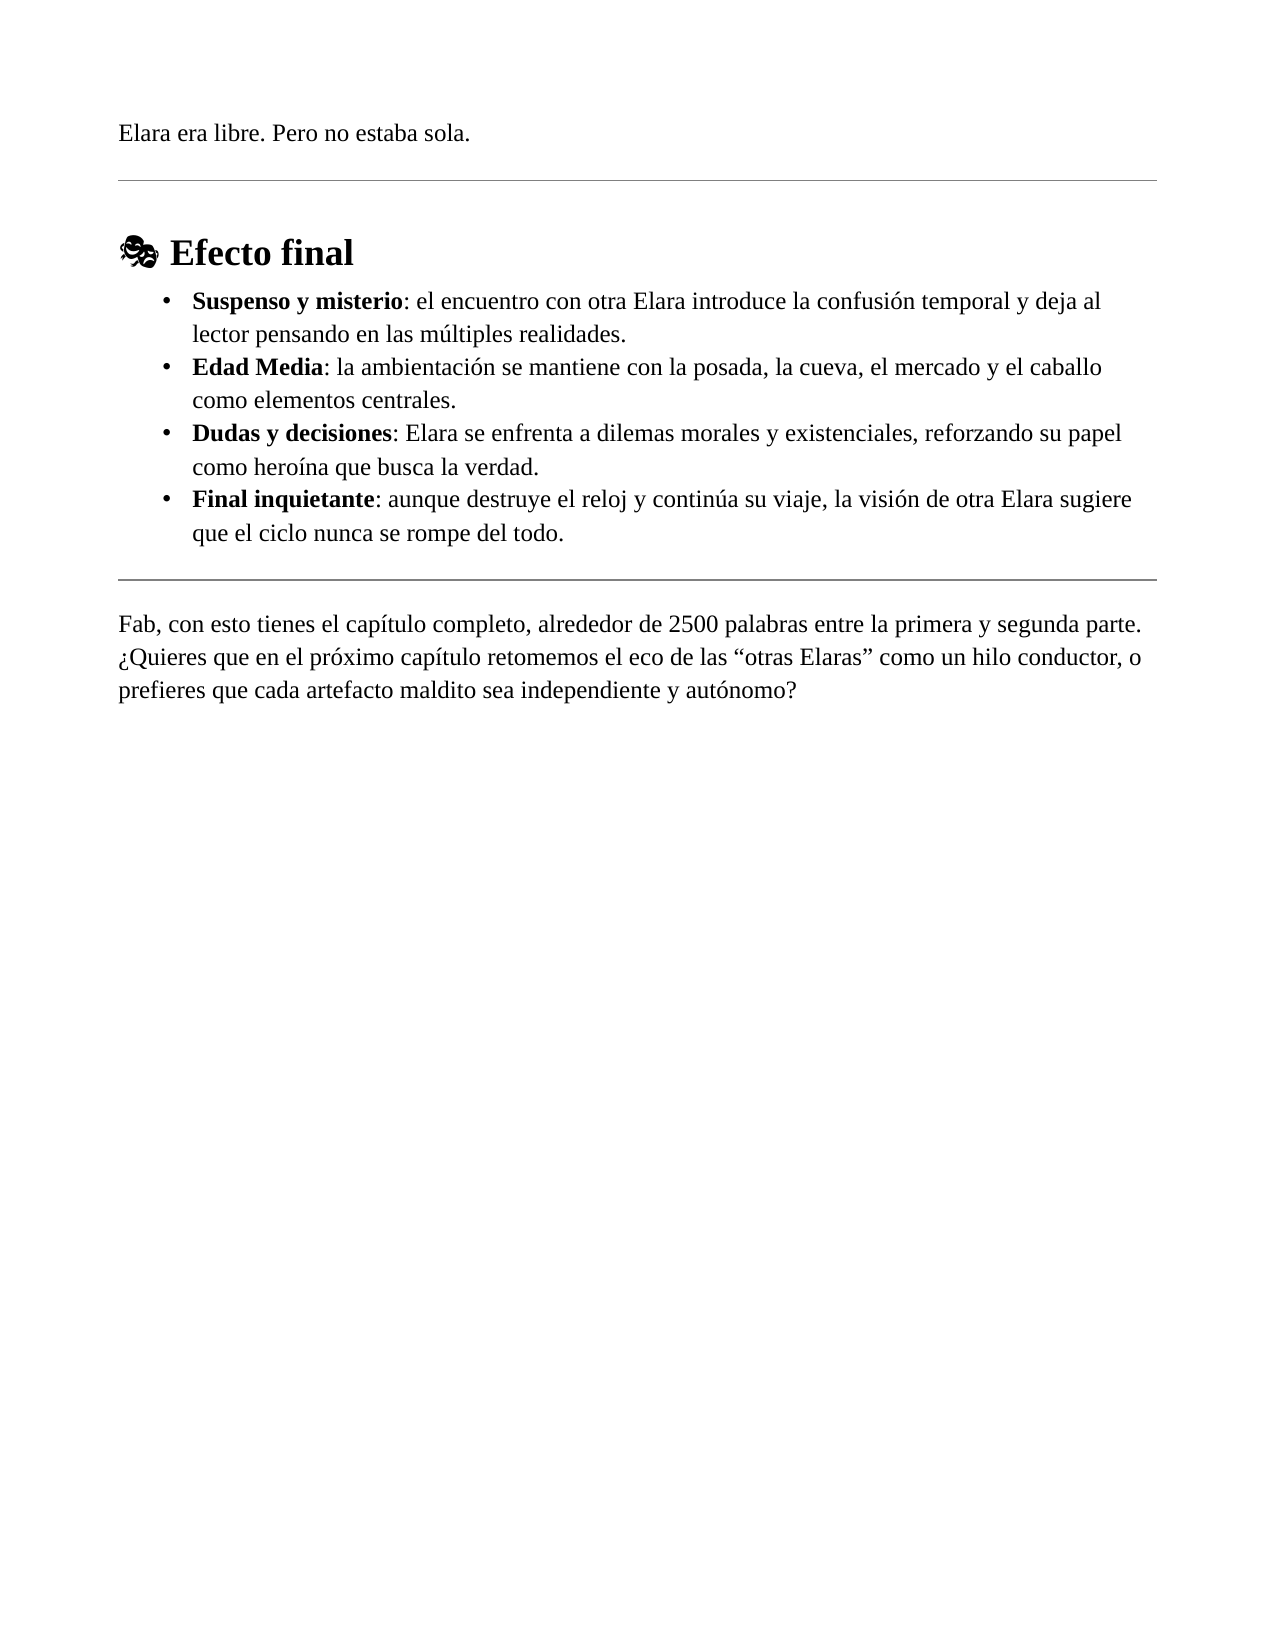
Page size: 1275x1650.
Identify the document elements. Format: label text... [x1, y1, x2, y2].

list Edad Media: la ambientación se mantiene con la posada, la cueva, el mercado y el caballo como elementos centrales. [162, 352, 1157, 414]
list Final inquietante: aunque destruye el reloj y continúa su viaje, la visión de otra Elara sugiere que el ciclo nunca se rompe del todo. [162, 484, 1157, 546]
text Elara era libre. Pero no estaba sola. [118, 118, 1157, 147]
text Fab, con esto tienes el capítulo completo, alrededor de 2500 palabras entre la primera y segunda parte. ¿Quieres que en el próximo capítulo retomemos el eco de las “otras Elaras” como un hilo conductor, o prefieres que cada artefacto maldito sea independiente y autónomo? [118, 609, 1157, 704]
subtitle 🎭 Efecto final [118, 231, 1157, 274]
list Dudas y decisiones: Elara se enfrenta a dilemas morales y existenciales, reforzando su papel como heroína que busca la verdad. [162, 418, 1157, 480]
list Suspenso y misterio: el encuentro con otra Elara introduce la confusión temporal y deja al lector pensando en las múltiples realidades. [162, 286, 1157, 348]
